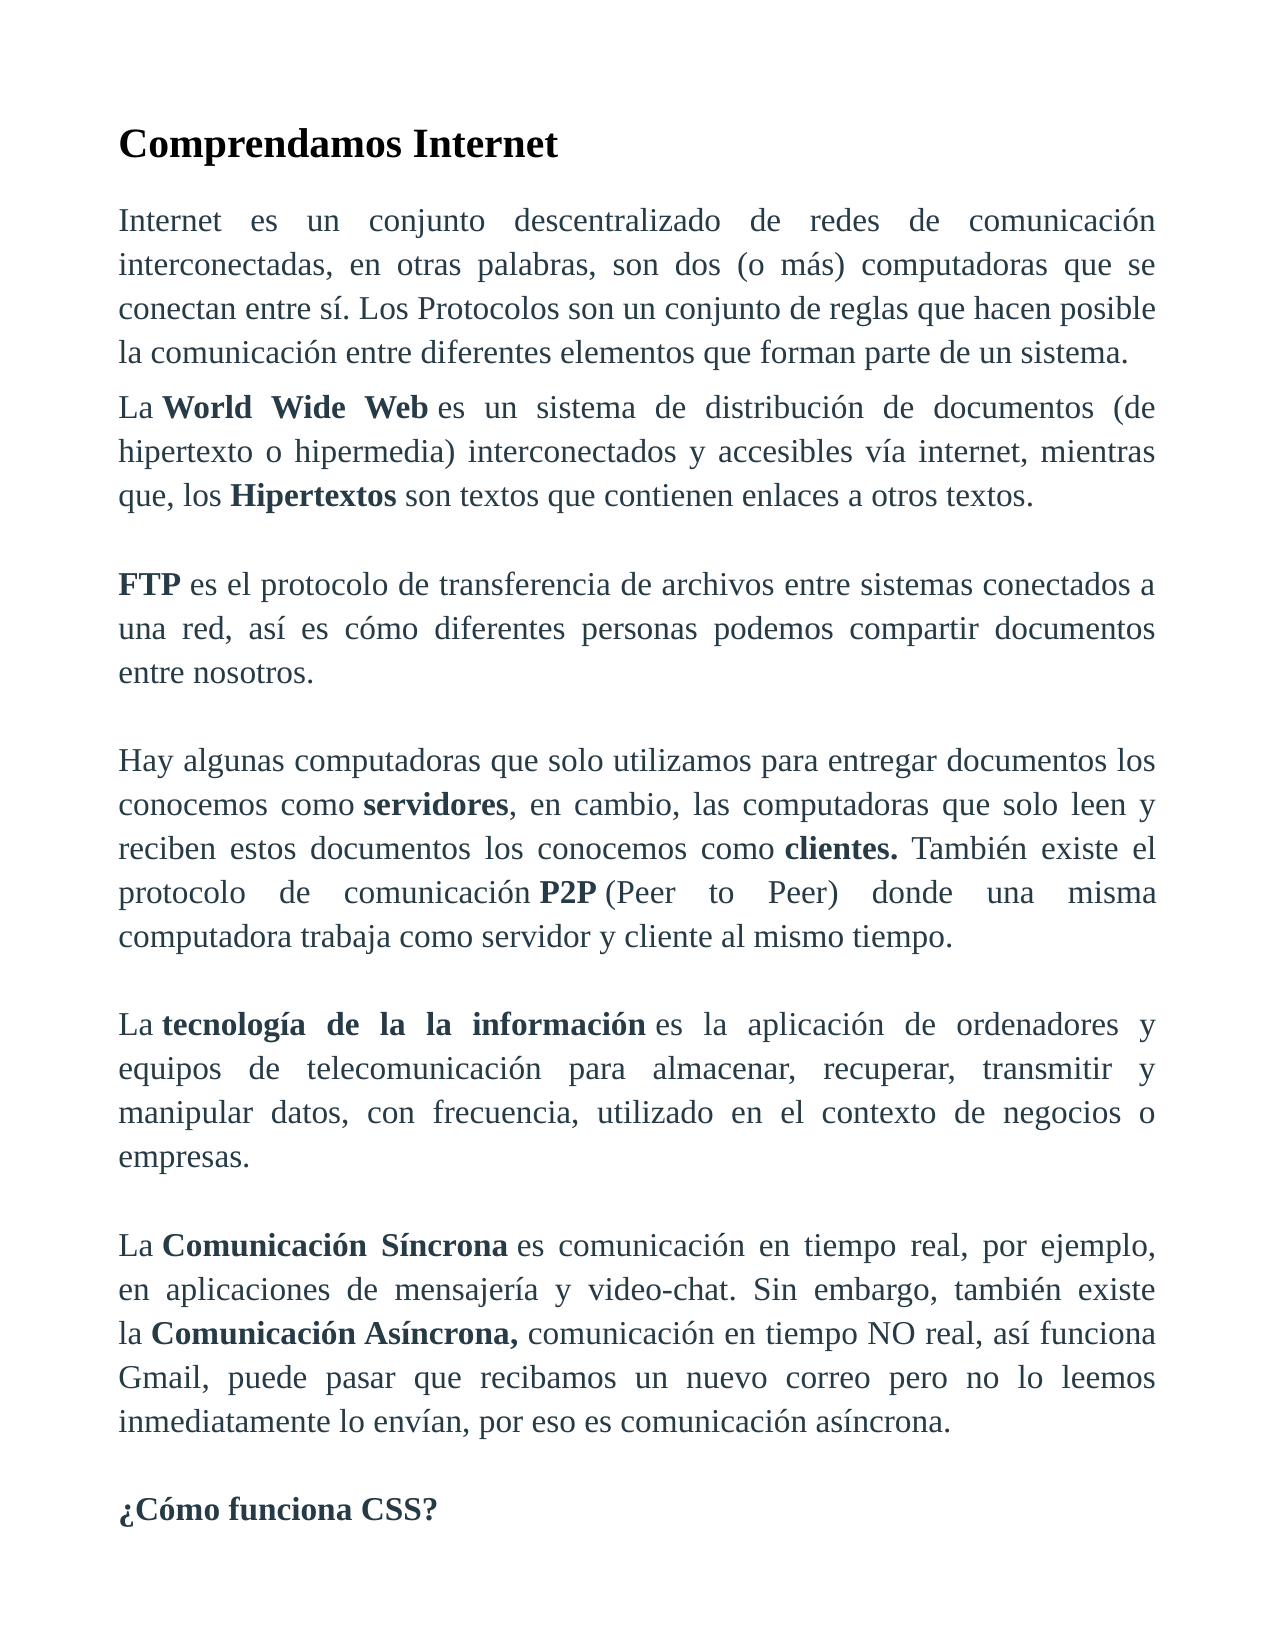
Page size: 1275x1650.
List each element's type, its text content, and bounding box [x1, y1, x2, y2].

text La tecnología de la la información es la aplicación de ordenadores y equipos de telecomunicación para almacenar, recuperar, transmitir y manipular datos, con frecuencia, utilizado en el contexto de negocios o empresas. [118, 1004, 1157, 1175]
text FTP es el protocolo de transferencia de archivos entre sistemas conectados a una red, así es cómo diferentes personas podemos compartir documentos entre nosotros. [118, 564, 1157, 690]
text La World Wide Web es un sistema de distribución de documentos (de hipertexto o hipermedia) interconectados y accesibles vía internet, mientras que, los Hipertextos son textos que contienen enlaces a otros textos. [118, 388, 1157, 514]
text La Comunicación Síncrona es comunicación en tiempo real, por ejemplo, en aplicaciones de mensajería y video-chat. Sin embargo, también existe la Comunicación Asíncrona, comunicación en tiempo NO real, así funciona Gmail, puede pasar que recibamos un nuevo correo pero no lo leemos inmediatamente lo envían, por eso es comunicación asíncrona. [118, 1225, 1157, 1439]
text Internet es un conjunto descentralizado de redes de comunicación interconectadas, en otras palabras, son dos (o más) computadoras que se conectan entre sí. Los Protocolos son un conjunto de reglas que hacen posible la comunicación entre diferentes elementos que forman parte de un sistema. [118, 200, 1157, 371]
text Hay algunas computadoras que solo utilizamos para entregar documentos los conocemos como servidores, en cambio, las computadoras que solo leen y reciben estos documentos los conocemos como clientes. También existe el protocolo de comunicación P2P (Peer to Peer) donde una misma computadora trabaja como servidor y cliente al mismo tiempo. [118, 740, 1157, 955]
text Comprendamos Internet [118, 118, 1157, 166]
text ¿Cómo funciona CSS? [118, 1489, 1157, 1527]
